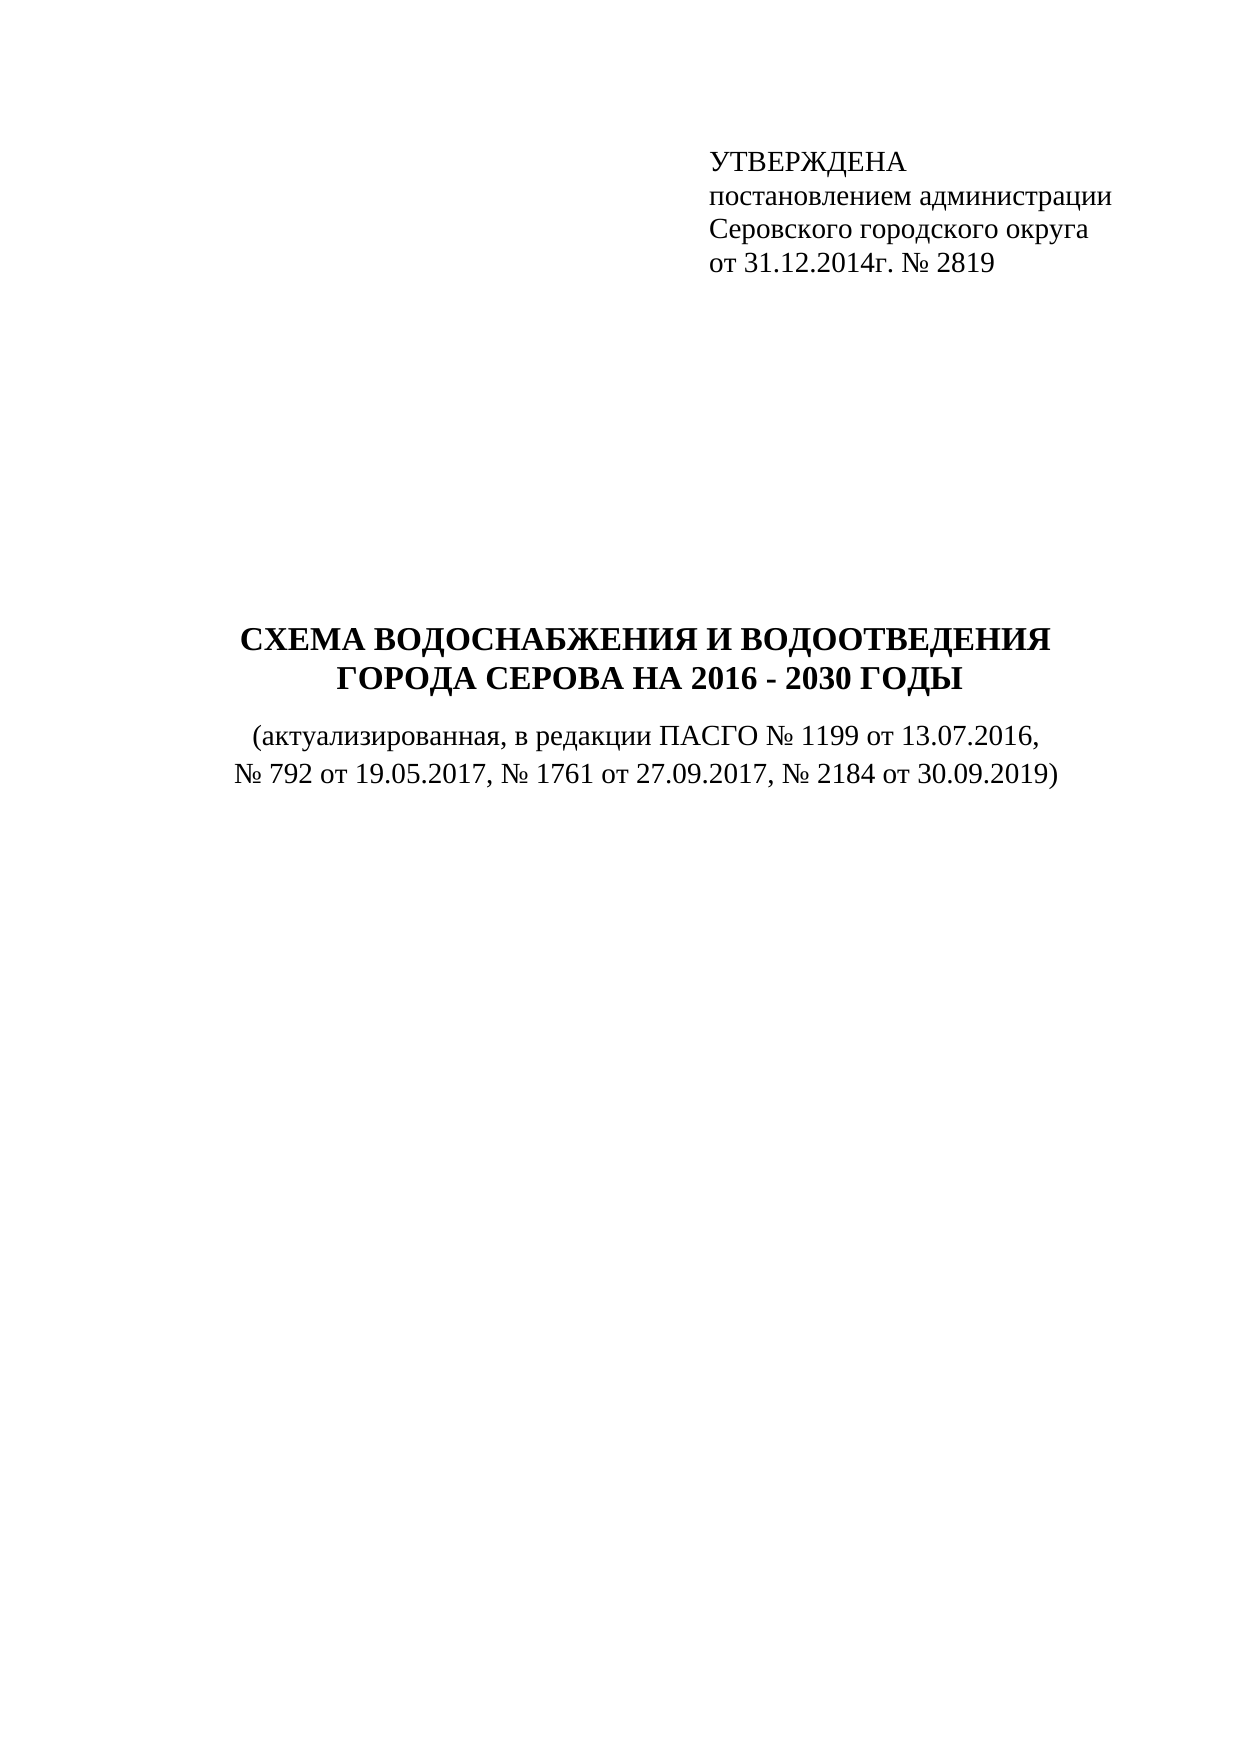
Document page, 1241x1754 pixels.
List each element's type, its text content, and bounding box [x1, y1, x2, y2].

text УТВЕРЖДЕНА [709, 144, 1152, 178]
text постановлением администрации [709, 178, 1152, 211]
text № 792 от 19.05.2017, № 1761 от 27.09.2017, № 2184 от 30.09.2019) [148, 756, 1152, 790]
text (актуализированная, в редакции ПАСГО № 1199 от 13.07.2016, [148, 718, 1152, 752]
text от 31.12.2014г. № 2819 [709, 245, 1152, 278]
text СХЕМА ВОДОСНАБЖЕНИЯ И ВОДООТВЕДЕНИЯ ГОРОДА СЕРОВА НА 2016 - 2030 ГОДЫ [148, 619, 1152, 696]
text Серовского городского округа [709, 211, 1152, 245]
